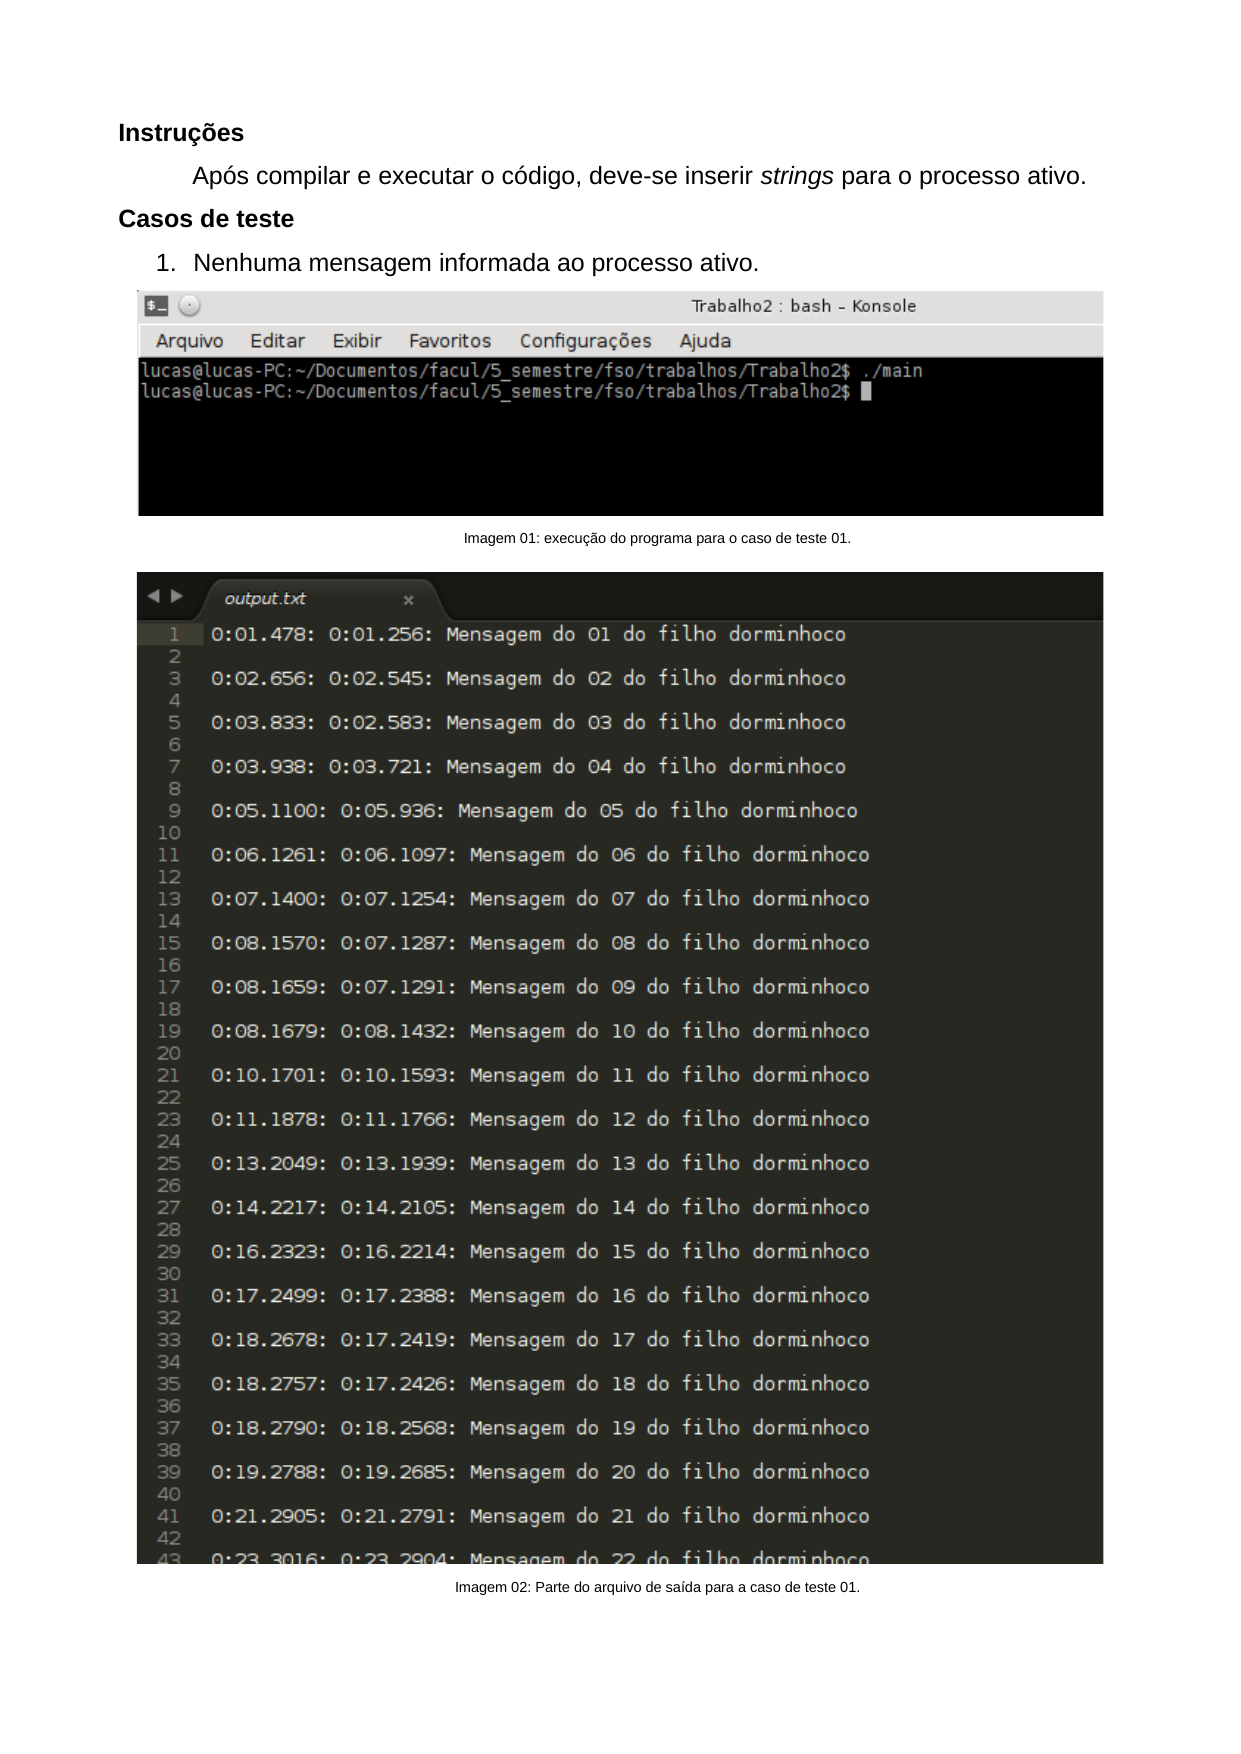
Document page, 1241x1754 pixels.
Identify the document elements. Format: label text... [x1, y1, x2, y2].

list Imagem 02: Parte do arquivo de saída para a caso de teste 01. [156, 573, 1122, 1607]
picture [136, 572, 1104, 1564]
list Nenhuma mensagem informada ao processo ativo. [156, 247, 1122, 276]
text Instruções [118, 118, 1122, 147]
text Casos de teste [118, 204, 1122, 233]
picture [136, 290, 1104, 516]
list Imagem 01: execução do programa para o caso de teste 01. [156, 291, 1122, 558]
text Após compilar e executar o código, deve-se inserir strings para o processo ativo. [118, 161, 1122, 190]
